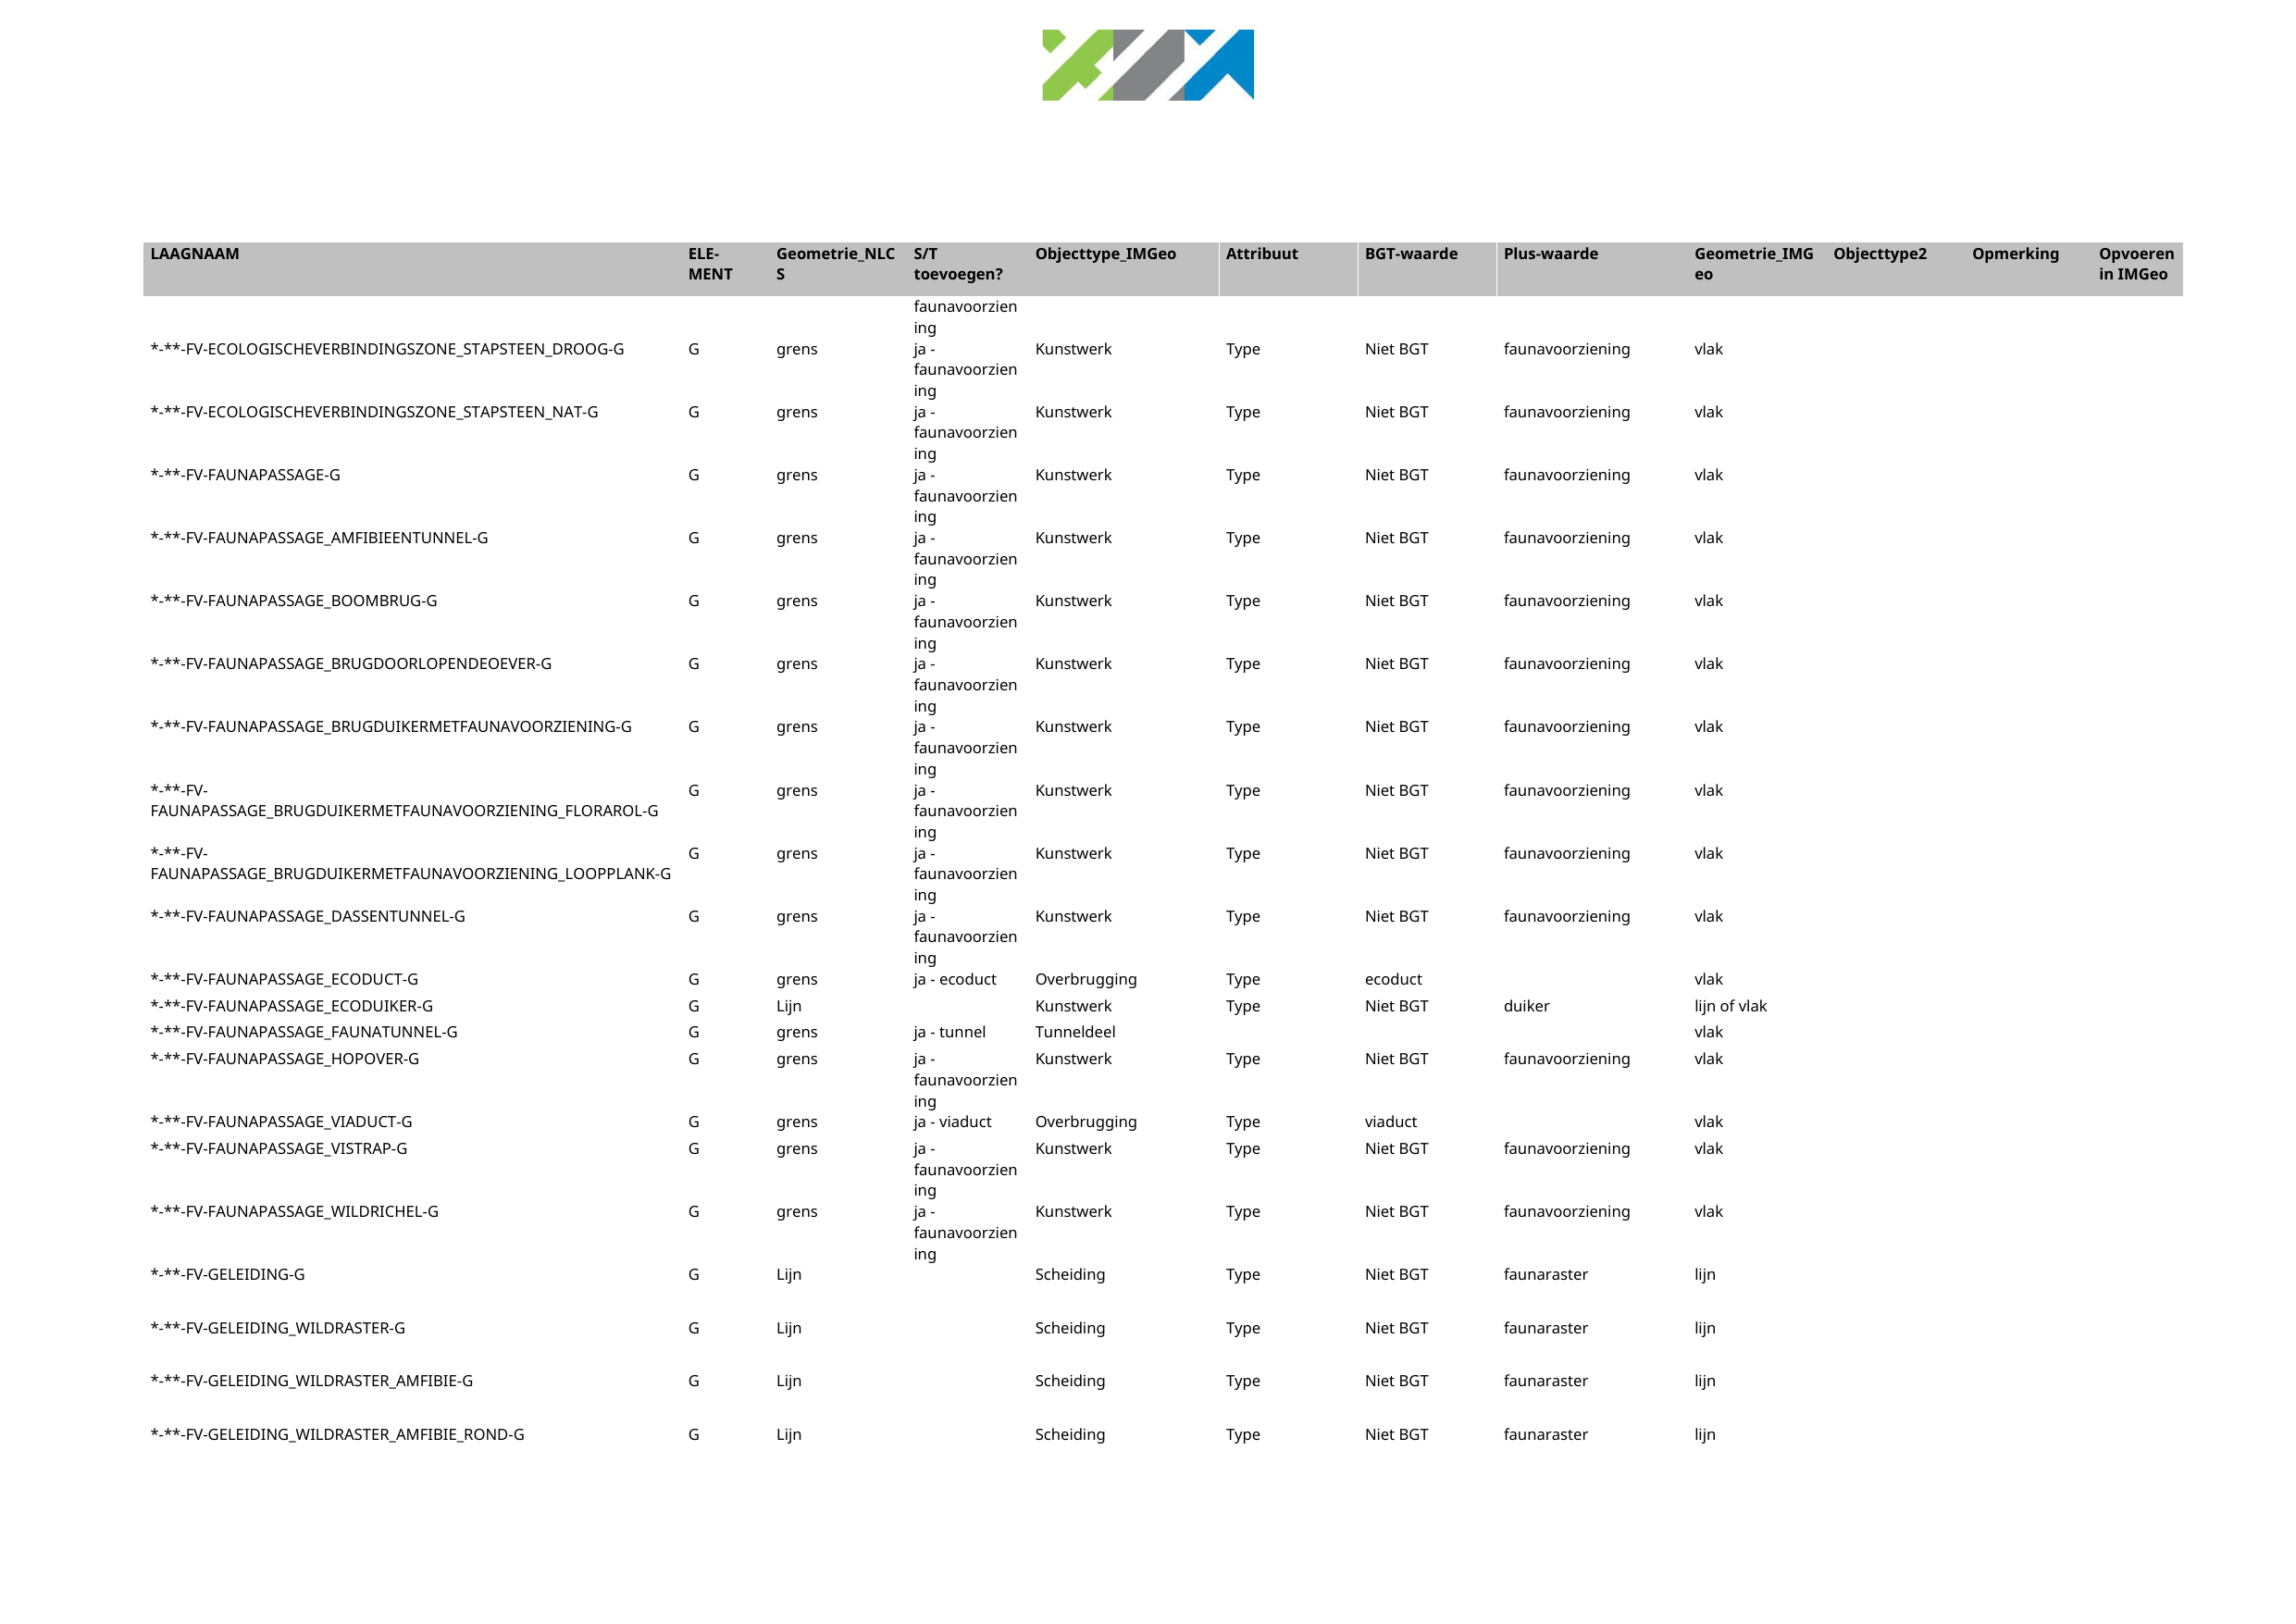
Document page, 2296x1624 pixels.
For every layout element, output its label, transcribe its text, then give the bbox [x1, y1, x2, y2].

table_cell [1827, 1138, 1966, 1201]
table_cell [143, 296, 681, 338]
table_cell Niet BGT [1359, 590, 1496, 653]
table_cell [2092, 464, 2183, 527]
table_cell ja - viaduct [907, 1111, 1028, 1137]
table_cell Overbrugging [1028, 1111, 1219, 1137]
table_cell [1966, 905, 2092, 968]
table_cell *-**-FV-FAUNAPASSAGE_HOPOVER-G [143, 1048, 681, 1111]
table_header Objecttype2 [1827, 242, 1966, 296]
table_cell grens [770, 779, 907, 842]
table_cell ja - ecoduct [907, 968, 1028, 995]
table_cell [1966, 779, 2092, 842]
table_cell grens [770, 1138, 907, 1201]
table_cell [1966, 1370, 2092, 1423]
table_header Geometrie_IMGeo [1688, 242, 1827, 296]
table_cell G [681, 464, 770, 527]
table_cell [2092, 995, 2183, 1022]
table_cell ja - faunavoorziening [907, 779, 1028, 842]
table_cell *-**-FV-FAUNAPASSAGE_BRUGDUIKERMETFAUNAVOORZIENING_FLORAROL-G [143, 779, 681, 842]
table_cell ja - faunavoorziening [907, 653, 1028, 716]
table_cell [1966, 401, 2092, 464]
table_cell Type [1220, 1317, 1358, 1370]
table_cell Scheiding [1028, 1317, 1219, 1370]
table_cell [2092, 1201, 2183, 1264]
table_cell *-**-FV-GELEIDING_WILDRASTER_AMFIBIE_ROND-G [143, 1423, 681, 1477]
table_cell faunaraster [1497, 1370, 1688, 1423]
table_cell [1966, 1138, 2092, 1201]
table_cell *-**-FV-FAUNAPASSAGE_ECODUIKER-G [143, 995, 681, 1022]
table_cell ja - faunavoorziening [907, 716, 1028, 779]
table_cell [2092, 905, 2183, 968]
table_cell [907, 1317, 1028, 1370]
table_cell grens [770, 338, 907, 401]
table_cell grens [770, 968, 907, 995]
table_cell ja - faunavoorziening [907, 1048, 1028, 1111]
table_cell G [681, 338, 770, 401]
table_cell faunavoorziening [1497, 653, 1688, 716]
table_cell *-**-FV-FAUNAPASSAGE_BRUGDUIKERMETFAUNAVOORZIENING-G [143, 716, 681, 779]
table_cell Type [1220, 653, 1358, 716]
table_cell Type [1220, 590, 1358, 653]
table_cell grens [770, 590, 907, 653]
table_cell grens [770, 1201, 907, 1264]
table_cell [1966, 338, 2092, 401]
table_cell faunavoorziening [1497, 779, 1688, 842]
table_cell faunavoorziening [1497, 590, 1688, 653]
table_cell Lijn [770, 1264, 907, 1317]
table_cell [2092, 968, 2183, 995]
table_cell [2092, 716, 2183, 779]
table_cell Type [1220, 995, 1358, 1022]
table_cell vlak [1688, 590, 1827, 653]
table_cell Niet BGT [1359, 1264, 1496, 1317]
table_cell grens [770, 905, 907, 968]
table_cell lijn [1688, 1264, 1827, 1317]
table_cell Type [1220, 842, 1358, 905]
table_cell faunavoorziening [1497, 1138, 1688, 1201]
table_cell [1827, 464, 1966, 527]
table_cell vlak [1688, 653, 1827, 716]
table_cell ja - faunavoorziening [907, 464, 1028, 527]
table_cell vlak [1688, 905, 1827, 968]
table_cell faunavoorziening [1497, 716, 1688, 779]
table_cell [1966, 464, 2092, 527]
table_cell G [681, 1048, 770, 1111]
table_cell [2092, 338, 2183, 401]
table_cell [1688, 296, 1827, 338]
table_cell Kunstwerk [1028, 401, 1219, 464]
table_cell *-**-FV-FAUNAPASSAGE_BRUGDUIKERMETFAUNAVOORZIENING_LOOPPLANK-G [143, 842, 681, 905]
table_cell Type [1220, 401, 1358, 464]
table_cell vlak [1688, 842, 1827, 905]
table_cell [1827, 1111, 1966, 1137]
table_cell [2092, 1111, 2183, 1137]
table_cell G [681, 842, 770, 905]
table_cell Niet BGT [1359, 653, 1496, 716]
table_cell [2092, 296, 2183, 338]
table_cell faunaraster [1497, 1264, 1688, 1317]
table_cell [1966, 842, 2092, 905]
table_cell *-**-FV-GELEIDING_WILDRASTER-G [143, 1317, 681, 1370]
table_cell [1827, 590, 1966, 653]
table_cell [1827, 296, 1966, 338]
table_cell Lijn [770, 1423, 907, 1477]
table_cell [1359, 296, 1496, 338]
table_cell Kunstwerk [1028, 464, 1219, 527]
table_cell [1966, 527, 2092, 590]
table_cell Niet BGT [1359, 716, 1496, 779]
table_cell [907, 1370, 1028, 1423]
table_cell Type [1220, 1201, 1358, 1264]
table_cell Tunneldeel [1028, 1022, 1219, 1048]
table_cell Type [1220, 1264, 1358, 1317]
table_cell vlak [1688, 1138, 1827, 1201]
table_cell lijn [1688, 1423, 1827, 1477]
table_cell faunavoorziening [1497, 464, 1688, 527]
table_cell [1827, 842, 1966, 905]
table_cell grens [770, 1111, 907, 1137]
table_cell [1966, 590, 2092, 653]
table_cell [2092, 779, 2183, 842]
table_cell vlak [1688, 716, 1827, 779]
table_cell grens [770, 401, 907, 464]
table_cell Type [1220, 464, 1358, 527]
table_header Opmerking [1966, 242, 2092, 296]
table_cell [1966, 1201, 2092, 1264]
table_cell [1028, 296, 1219, 338]
table_cell G [681, 1370, 770, 1423]
table_cell Type [1220, 905, 1358, 968]
table_cell Niet BGT [1359, 905, 1496, 968]
table_cell Type [1220, 1111, 1358, 1137]
table_cell [1966, 716, 2092, 779]
table_cell Scheiding [1028, 1370, 1219, 1423]
table_cell Kunstwerk [1028, 779, 1219, 842]
table_cell lijn [1688, 1317, 1827, 1370]
table_cell lijn of vlak [1688, 995, 1827, 1022]
table_cell G [681, 1138, 770, 1201]
table_cell Kunstwerk [1028, 1138, 1219, 1201]
table_cell [1827, 1423, 1966, 1477]
table_cell *-**-FV-FAUNAPASSAGE_VISTRAP-G [143, 1138, 681, 1201]
table_cell Type [1220, 338, 1358, 401]
table_cell [2092, 1264, 2183, 1317]
table_cell vlak [1688, 968, 1827, 995]
table_cell *-**-FV-FAUNAPASSAGE_FAUNATUNNEL-G [143, 1022, 681, 1048]
table_cell Lijn [770, 1370, 907, 1423]
table_cell [1966, 995, 2092, 1022]
table_cell *-**-FV-ECOLOGISCHEVERBINDINGSZONE_STAPSTEEN_NAT-G [143, 401, 681, 464]
table_cell faunavoorziening [1497, 527, 1688, 590]
table_cell Niet BGT [1359, 401, 1496, 464]
table_cell [1966, 1022, 2092, 1048]
table_header LAAGNAAM [143, 242, 681, 296]
table_cell ja - faunavoorziening [907, 1138, 1028, 1201]
table_cell [1827, 905, 1966, 968]
table_cell Kunstwerk [1028, 653, 1219, 716]
table_cell grens [770, 1048, 907, 1111]
table_cell Niet BGT [1359, 1317, 1496, 1370]
table_cell G [681, 590, 770, 653]
table_cell vlak [1688, 464, 1827, 527]
table_cell Niet BGT [1359, 1138, 1496, 1201]
table_cell [1827, 527, 1966, 590]
table_cell G [681, 905, 770, 968]
table_cell Kunstwerk [1028, 716, 1219, 779]
table_cell *-**-FV-FAUNAPASSAGE_AMFIBIEENTUNNEL-G [143, 527, 681, 590]
table_cell Kunstwerk [1028, 905, 1219, 968]
table_cell *-**-FV-FAUNAPASSAGE_DASSENTUNNEL-G [143, 905, 681, 968]
table_header S/T toevoegen? [907, 242, 1028, 296]
table_cell vlak [1688, 1111, 1827, 1137]
table_cell Kunstwerk [1028, 338, 1219, 401]
table_cell Kunstwerk [1028, 995, 1219, 1022]
table_cell [1827, 779, 1966, 842]
table_cell [1497, 968, 1688, 995]
table_cell G [681, 653, 770, 716]
table_cell Type [1220, 1138, 1358, 1201]
table_cell faunavoorziening [1497, 338, 1688, 401]
table_cell G [681, 1201, 770, 1264]
table_cell Scheiding [1028, 1264, 1219, 1317]
table_cell [1966, 296, 2092, 338]
table_cell [1827, 968, 1966, 995]
table_cell Niet BGT [1359, 1048, 1496, 1111]
table_cell ja - faunavoorziening [907, 401, 1028, 464]
table_cell [907, 1264, 1028, 1317]
table_cell [2092, 1317, 2183, 1370]
table_cell [1827, 1317, 1966, 1370]
table_cell Niet BGT [1359, 1201, 1496, 1264]
table_cell [1827, 1048, 1966, 1111]
table_cell Niet BGT [1359, 1370, 1496, 1423]
table_cell vlak [1688, 779, 1827, 842]
table_cell grens [770, 716, 907, 779]
table_cell Overbrugging [1028, 968, 1219, 995]
table_cell Kunstwerk [1028, 1048, 1219, 1111]
table_cell Niet BGT [1359, 527, 1496, 590]
table_cell Niet BGT [1359, 1423, 1496, 1477]
table_cell [2092, 527, 2183, 590]
table_cell [1359, 1022, 1496, 1048]
table_cell Niet BGT [1359, 464, 1496, 527]
table_cell [2092, 1048, 2183, 1111]
table_cell [2092, 1423, 2183, 1477]
table_cell grens [770, 464, 907, 527]
table_cell [1827, 338, 1966, 401]
table_cell Kunstwerk [1028, 842, 1219, 905]
table_cell vlak [1688, 1048, 1827, 1111]
table_cell Niet BGT [1359, 842, 1496, 905]
table_header Opvoeren in IMGeo [2092, 242, 2183, 296]
table_header Geometrie_NLCS [770, 242, 907, 296]
table_cell Kunstwerk [1028, 590, 1219, 653]
table_cell vlak [1688, 1201, 1827, 1264]
table_cell [1966, 968, 2092, 995]
table_cell [1827, 1022, 1966, 1048]
table_cell [2092, 401, 2183, 464]
table_cell faunaraster [1497, 1317, 1688, 1370]
table_cell *-**-FV-ECOLOGISCHEVERBINDINGSZONE_STAPSTEEN_DROOG-G [143, 338, 681, 401]
table_cell ja - faunavoorziening [907, 1201, 1028, 1264]
table_cell ja - faunavoorziening [907, 338, 1028, 401]
table_cell *-**-FV-FAUNAPASSAGE_VIADUCT-G [143, 1111, 681, 1137]
table_cell Kunstwerk [1028, 1201, 1219, 1264]
table_cell Type [1220, 527, 1358, 590]
table_cell [1827, 401, 1966, 464]
table_cell G [681, 716, 770, 779]
table_cell vlak [1688, 401, 1827, 464]
table_cell grens [770, 842, 907, 905]
table_cell [1220, 296, 1358, 338]
table_cell Type [1220, 1048, 1358, 1111]
table_cell Niet BGT [1359, 338, 1496, 401]
table_cell G [681, 401, 770, 464]
table_cell Type [1220, 779, 1358, 842]
table_cell [1966, 1111, 2092, 1137]
table_cell Lijn [770, 1317, 907, 1370]
table_cell faunavoorziening [1497, 1048, 1688, 1111]
table_cell Niet BGT [1359, 779, 1496, 842]
table_cell [2092, 590, 2183, 653]
table_cell Kunstwerk [1028, 527, 1219, 590]
table_cell [1966, 1264, 2092, 1317]
table_cell [1966, 653, 2092, 716]
table_cell G [681, 968, 770, 995]
table_header Objecttype_IMGeo [1028, 242, 1219, 296]
table_cell [1966, 1423, 2092, 1477]
table_cell [1827, 653, 1966, 716]
table_cell ja - faunavoorziening [907, 905, 1028, 968]
table_cell [2092, 842, 2183, 905]
table_cell [2092, 1370, 2183, 1423]
table_cell [2092, 1138, 2183, 1201]
table_cell Type [1220, 1370, 1358, 1423]
table_cell faunavoorziening [1497, 905, 1688, 968]
table_cell Lijn [770, 995, 907, 1022]
table_cell G [681, 1317, 770, 1370]
table_header Plus-waarde [1497, 242, 1688, 296]
table_cell faunavoorziening [1497, 842, 1688, 905]
table_cell *-**-FV-FAUNAPASSAGE_BRUGDOORLOPENDEOEVER-G [143, 653, 681, 716]
table_cell viaduct [1359, 1111, 1496, 1137]
table_cell lijn [1688, 1370, 1827, 1423]
table_cell Type [1220, 968, 1358, 995]
table_cell - faunavoorziening [907, 296, 1028, 338]
table_cell *-**-FV-FAUNAPASSAGE_BOOMBRUG-G [143, 590, 681, 653]
table_cell vlak [1688, 338, 1827, 401]
table_cell ja - faunavoorziening [907, 590, 1028, 653]
table_cell [1827, 995, 1966, 1022]
table_cell faunaraster [1497, 1423, 1688, 1477]
table_cell [1827, 1370, 1966, 1423]
table_cell [1966, 1317, 2092, 1370]
table_cell *-**-FV-FAUNAPASSAGE_WILDRICHEL-G [143, 1201, 681, 1264]
table_cell faunavoorziening [1497, 1201, 1688, 1264]
table_cell [907, 1423, 1028, 1477]
table_cell *-**-FV-GELEIDING-G [143, 1264, 681, 1317]
table_cell ja - faunavoorziening [907, 842, 1028, 905]
table_cell [681, 296, 770, 338]
table_cell [2092, 1022, 2183, 1048]
table_cell G [681, 995, 770, 1022]
table_cell G [681, 1022, 770, 1048]
table_cell G [681, 1423, 770, 1477]
table_cell [907, 995, 1028, 1022]
table_cell [1220, 1022, 1358, 1048]
table_cell vlak [1688, 1022, 1827, 1048]
table_cell Type [1220, 716, 1358, 779]
table_cell ja - faunavoorziening [907, 527, 1028, 590]
table_cell vlak [1688, 527, 1827, 590]
table_header Attribuut [1220, 242, 1358, 296]
table_cell [1966, 1048, 2092, 1111]
table_cell G [681, 1264, 770, 1317]
table_cell [1827, 1201, 1966, 1264]
table_cell G [681, 527, 770, 590]
table_cell [1497, 1111, 1688, 1137]
table_cell [770, 296, 907, 338]
table_cell [1827, 716, 1966, 779]
table_cell Type [1220, 1423, 1358, 1477]
table_header ELE-MENT [681, 242, 770, 296]
table_cell grens [770, 527, 907, 590]
table_cell *-**-FV-GELEIDING_WILDRASTER_AMFIBIE-G [143, 1370, 681, 1423]
table_cell grens [770, 653, 907, 716]
table_cell Niet BGT [1359, 995, 1496, 1022]
table_cell ecoduct [1359, 968, 1496, 995]
table_cell grens [770, 1022, 907, 1048]
table_cell faunavoorziening [1497, 401, 1688, 464]
table_cell G [681, 1111, 770, 1137]
table_cell Scheiding [1028, 1423, 1219, 1477]
table_cell [1497, 1022, 1688, 1048]
table_cell [1827, 1264, 1966, 1317]
table_cell *-**-FV-FAUNAPASSAGE_ECODUCT-G [143, 968, 681, 995]
table_cell ja - tunnel [907, 1022, 1028, 1048]
table_header BGT-waarde [1359, 242, 1496, 296]
table_cell [2092, 653, 2183, 716]
table_cell duiker [1497, 995, 1688, 1022]
table_cell *-**-FV-FAUNAPASSAGE-G [143, 464, 681, 527]
table_cell [1497, 296, 1688, 338]
table_cell G [681, 779, 770, 842]
